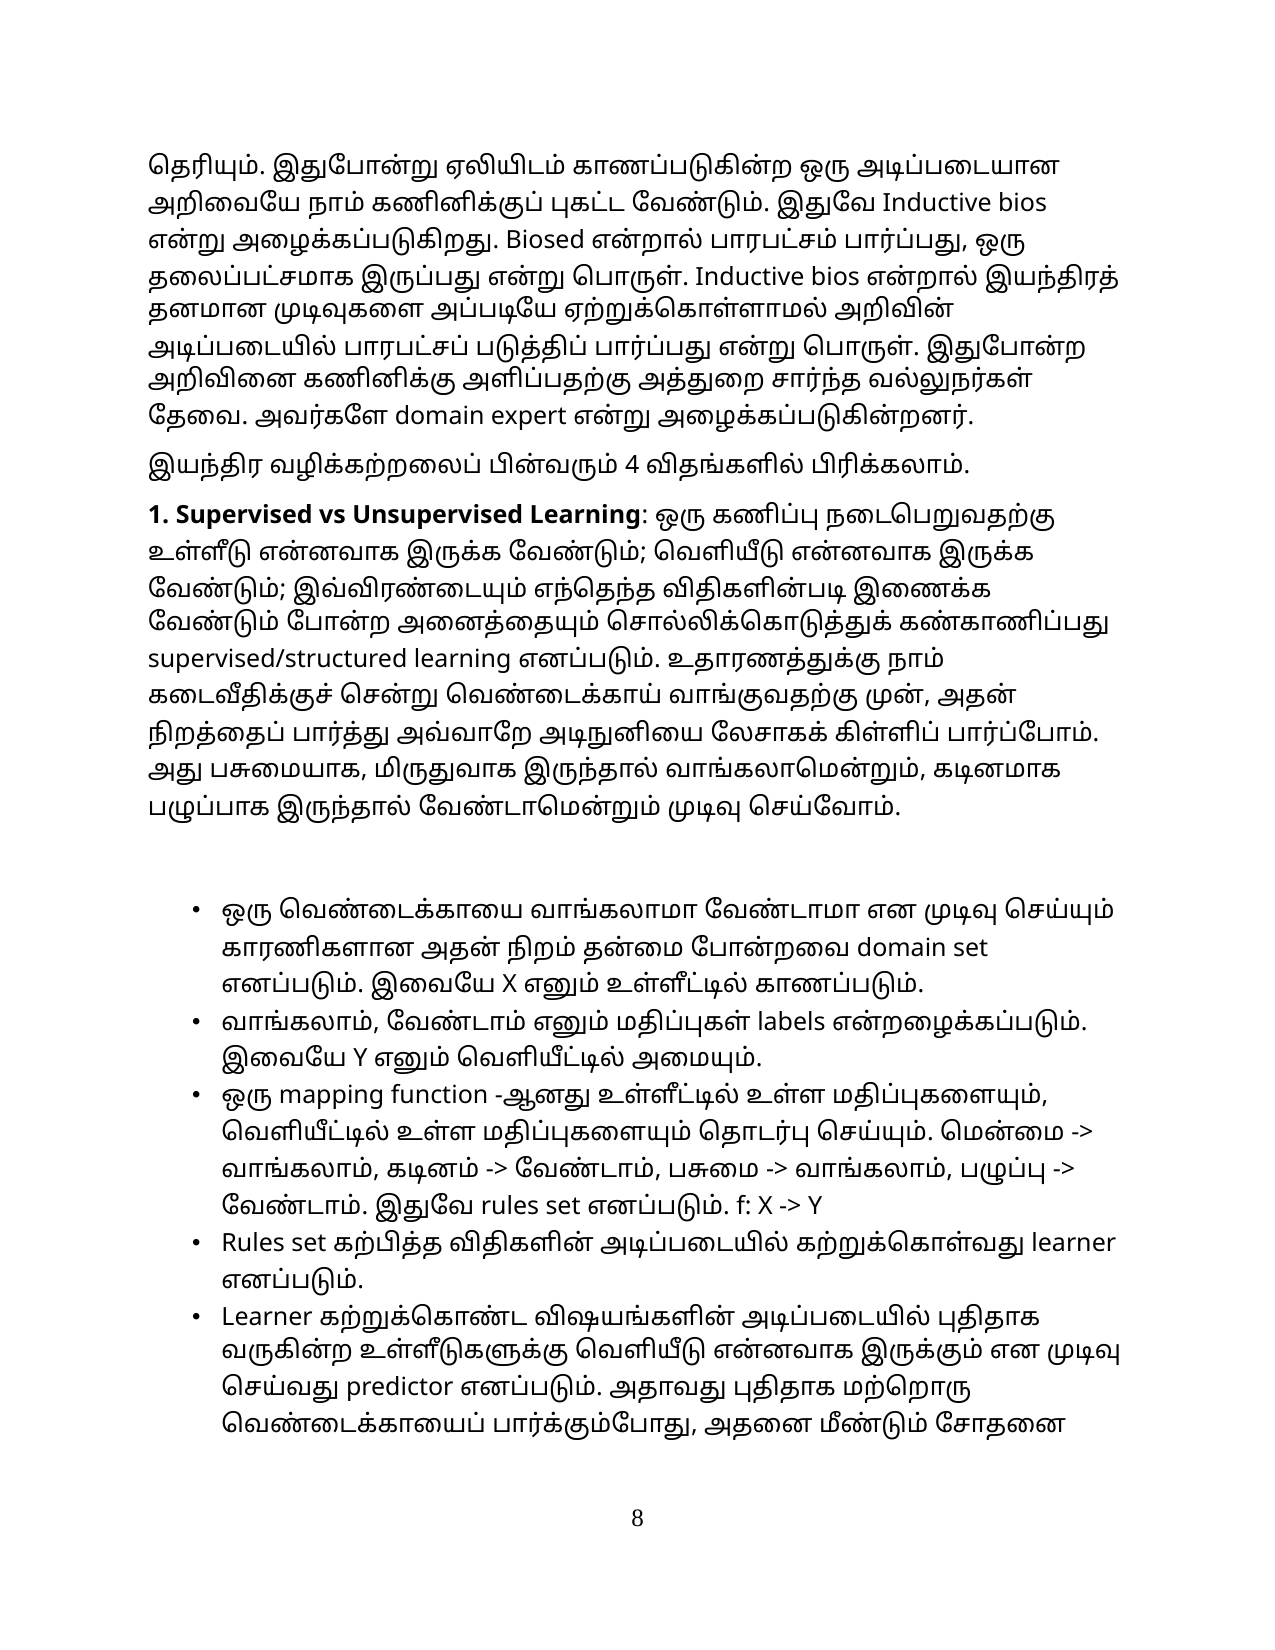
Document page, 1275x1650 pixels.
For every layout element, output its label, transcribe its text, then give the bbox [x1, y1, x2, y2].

list ஒரு வெண்டைக்காயை வாங்கலாமா வேண்டாமா என முடிவு செய்யும் காரணிகளான அதன் நிறம் தன்மை போன்றவை domain set எனப்படும். இவையே X எனும் உள்ளீட்டில் காணப்படும். [162, 867, 1157, 1003]
text 1. Supervised vs Unsupervised Learning: ஒரு கணிப்பு நடைபெறுவதற்கு உள்ளீடு என்னவாக இருக்க வேண்டும்; வெளியீடு என்னவாக இருக்க வேண்டும்; இவ்விரண்டையும் எந்தெந்த விதிகளின்படி இணைக்க வேண்டும் போன்ற அனைத்தையும் சொல்லிக்கொடுத்துக் கண்காணிப்பது supervised/structured learning எனப்படும். உதாரணத்துக்கு நாம் கடைவீதிக்குச் சென்று வெண்டைக்காய் வாங்குவதற்கு முன், அதன் நிறத்தைப் பார்த்து அவ்வாறே அடிநுனியை லேசாகக் கிள்ளிப் பார்ப்போம். அது பசுமையாக, மிருதுவாக இருந்தால் வாங்கலாமென்றும், கடினமாக பழுப்பாக இருந்தால் வேண்டாமென்றும் முடிவு செய்வோம். [118, 467, 1157, 854]
list Rules set கற்பித்த விதிகளின் அடிப்படையில் கற்றுக்கொள்வது learner எனப்படும். [162, 1225, 1157, 1299]
text இயந்திர வழிக்கற்றலைப் பின்வரும் 4 விதங்களில் பிரிக்கலாம். [118, 418, 1157, 467]
text தெரியும். இதுபோன்று ஏலியிடம் காணப்படுகின்ற ஒரு அடிப்படையான அறிவையே நாம் கணினிக்குப் புகட்ட வேண்டும். இதுவே Inductive bios என்று அழைக்கப்படுகிறது. Biosed என்றால் பாரபட்சம் பார்ப்பது, ஒரு தலைப்பட்சமாக இருப்பது என்று பொருள். Inductive bios என்றால் இயந்திரத் தனமான முடிவுகளை அப்படியே ஏற்றுக்கொள்ளாமல் அறிவின் அடிப்படையில் பாரபட்சப் படுத்திப் பார்ப்பது என்று பொருள். இதுபோன்ற அறிவினை கணினிக்கு அளிப்பதற்கு அத்துறை சார்ந்த வல்லுநர்கள் தேவை. அவர்களே domain expert என்று அழைக்கப்படுகின்றனர். [118, 118, 1157, 418]
list ஒரு mapping function -ஆனது உள்ளீட்டில் உள்ள மதிப்புகளையும், வெளியீட்டில் உள்ள மதிப்புகளையும் தொடர்பு செய்யும். மென்மை -> வாங்கலாம், கடினம் -> வேண்டாம், பசுமை -> வாங்கலாம், பழுப்பு -> வேண்டாம். இதுவே rules set எனப்படும். f: X -> Y [162, 1077, 1157, 1225]
list Learner கற்றுக்கொண்ட விஷயங்களின் அடிப்படையில் புதிதாக வருகின்ற உள்ளீடுகளுக்கு வெளியீடு என்னவாக இருக்கும் என முடிவு செய்வது predictor எனப்படும். அதாவது புதிதாக மற்றொரு வெண்டைக்காயைப் பார்க்கும்போது, அதனை மீண்டும் சோதனை [162, 1299, 1157, 1472]
list வாங்கலாம், வேண்டாம் எனும் மதிப்புகள் labels என்றழைக்கப்படும். இவையே Y எனும் வெளியீட்டில் அமையும். [162, 1003, 1157, 1077]
